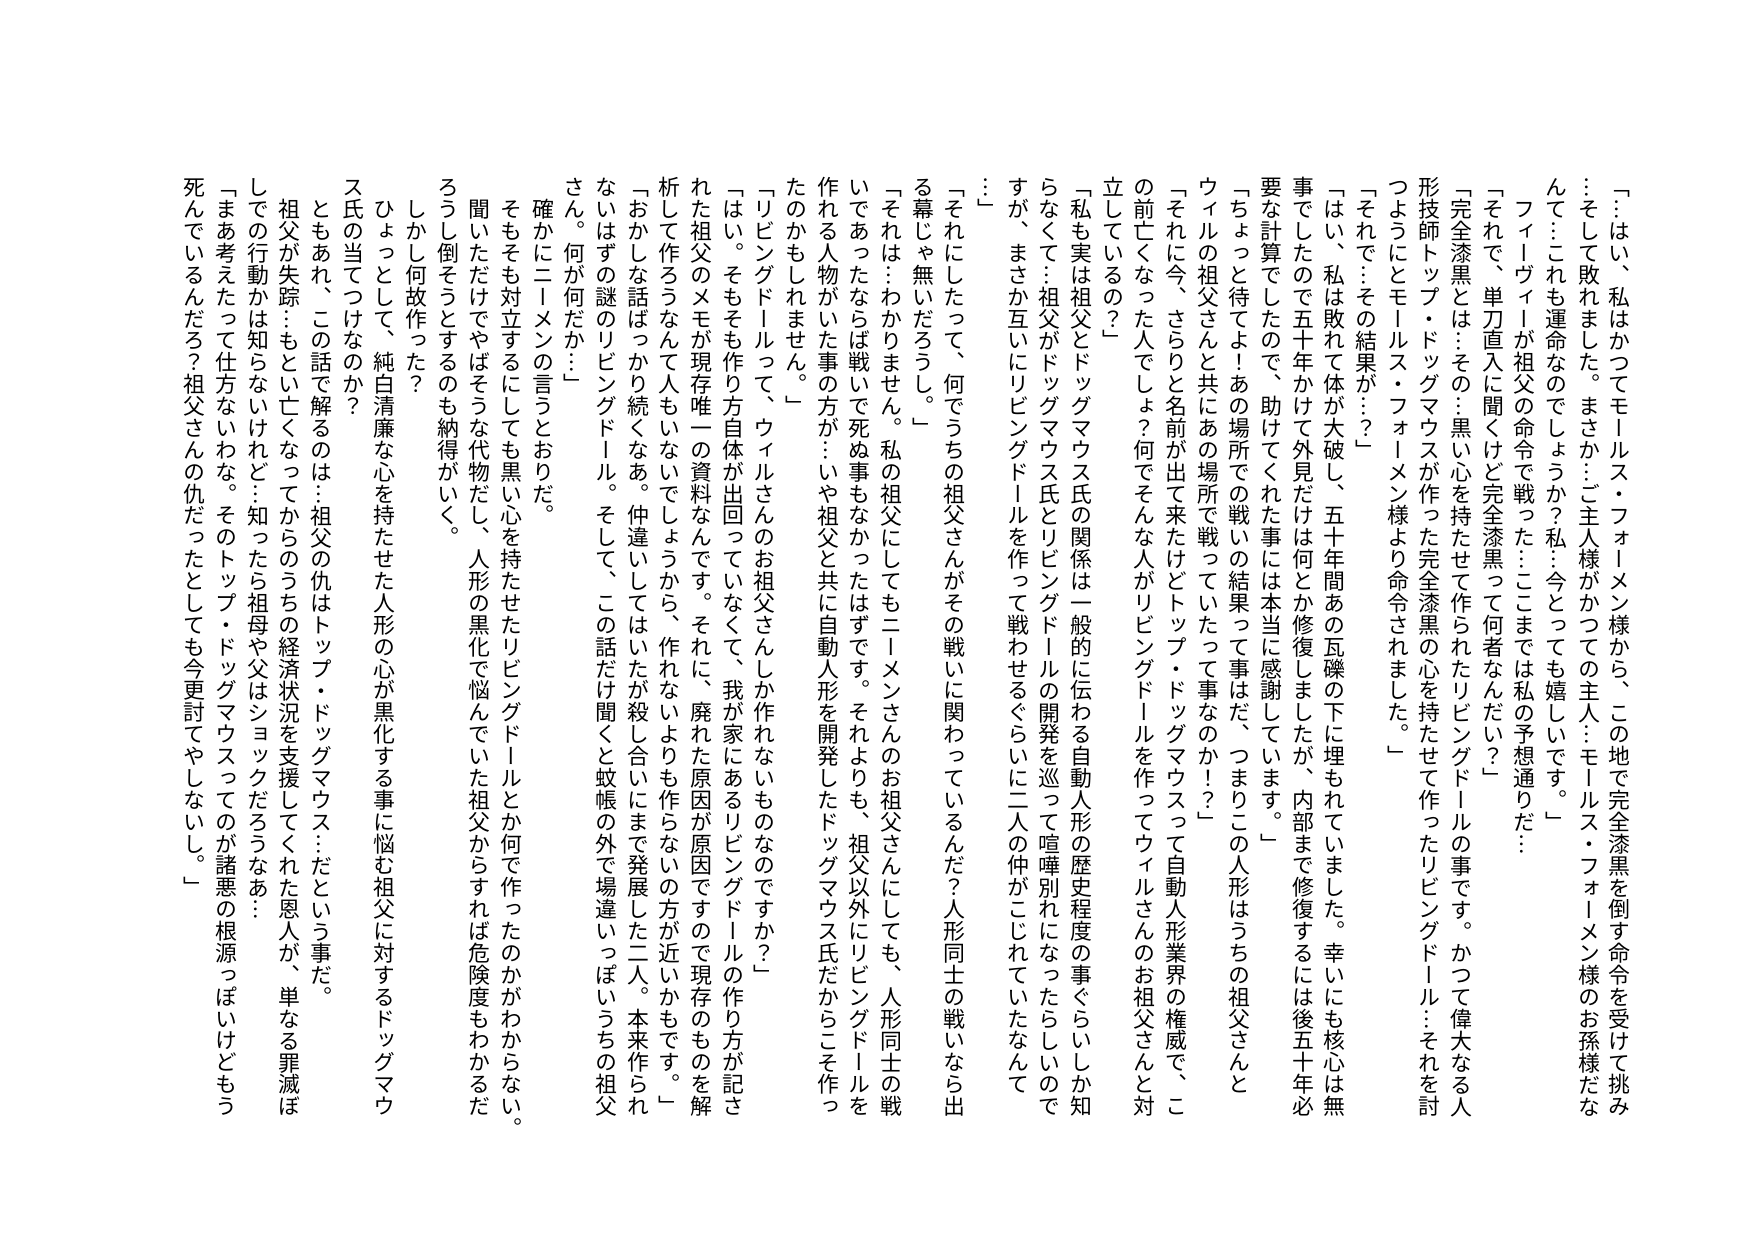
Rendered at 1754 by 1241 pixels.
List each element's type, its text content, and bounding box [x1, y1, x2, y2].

text 「それで、単刀直入に聞くけど完全漆黒って何者なんだい？」 [1477, 176, 1509, 1122]
text ひょっとして、純白清廉な心を持たせた人形の心が黒化する事に悩む祖父に対するドッグマウス氏の当てつけなのか？ [337, 176, 401, 1122]
text 「おかしな話ばっかり続くなあ。仲違いしてはいたが殺し合いにまで発展した二人。本来作られないはずの謎のリビングドール。そして、この話だけ聞くと蚊帳の外で場違いっぽいうちの祖父さん。何が何だか…」 [559, 176, 654, 1122]
text 「まあ考えたって仕方ないわな。そのトップ・ドッグマウスってのが諸悪の根源っぽいけどもう死んでいるんだろ？祖父さんの仇だったとしても今更討てやしないし。」 [179, 176, 242, 1122]
text 「私も実は祖父とドッグマウス氏の関係は一般的に伝わる自動人形の歴史程度の事ぐらいしか知らなくて…祖父がドッグマウス氏とリビングドールの開発を巡って喧嘩別れになったらしいのですが、まさか互いにリビングドールを作って戦わせるぐらいに二人の仲がこじれていたなんて…」 [971, 176, 1097, 1122]
text ともあれ、この話で解るのは…祖父の仇はトップ・ドッグマウス…だという事だ。 [306, 176, 337, 1122]
text 「それは…わかりません。私の祖父にしてもニーメンさんのお祖父さんにしても、人形同士の戦いであったならば戦いで死ぬ事もなかったはずです。それよりも、祖父以外にリビングドールを作れる人物がいた事の方が…いや祖父と共に自動人形を開発したドッグマウス氏だからこそ作ったのかもしれません。」 [781, 176, 907, 1122]
text 「それにしたって、何でうちの祖父さんがその戦いに関わっているんだ？人形同士の戦いなら出る幕じゃ無いだろうし。」 [907, 176, 971, 1122]
text 「それに今、さらりと名前が出て来たけどトップ・ドッグマウスって自動人形業界の権威で、この前亡くなった人でしょ？何でそんな人がリビングドールを作ってウィルさんのお祖父さんと対立しているの？」 [1097, 176, 1192, 1122]
text 祖父が失踪…もとい亡くなってからのうちの経済状況を支援してくれた恩人が、単なる罪滅ぼしでの行動かは知らないけれど…知ったら祖母や父はショックだろうなあ… [242, 176, 306, 1122]
text しかし何故作った？ [401, 176, 432, 1122]
text フィーヴィーが祖父の命令で戦った…ここまでは私の予想通りだ… [1509, 176, 1541, 1122]
text 「ちょっと待てよ！あの場所での戦いの結果って事はだ、つまりこの人形はうちの祖父さんとウィルの祖父さんと共にあの場所で戦っていたって事なのか！？」 [1192, 176, 1256, 1122]
text 「はい。そもそも作り方自体が出回っていなくて、我が家にあるリビングドールの作り方が記された祖父のメモが現存唯一の資料なんです。それに、廃れた原因が原因ですので現存のものを解析して作ろうなんて人もいないでしょうから、作れないよりも作らないの方が近いかもです。」 [654, 176, 749, 1122]
text 「…はい、私はかつてモールス・フォーメン様から、この地で完全漆黒を倒す命令を受けて挑み…そして敗れました。まさか…ご主人様がかつての主人…モールス・フォーメン様のお孫様だなんて…これも運命なのでしょうか？私…今とっても嬉しいです。」 [1541, 176, 1636, 1122]
text 確かにニーメンの言うとおりだ。 [527, 176, 559, 1122]
text 「リビングドールって、ウィルさんのお祖父さんしか作れないものなのですか？」 [749, 176, 781, 1122]
text 聞いただけでやばそうな代物だし、人形の黒化で悩んでいた祖父からすれば危険度もわかるだろうし倒そうとするのも納得がいく。 [432, 176, 496, 1122]
text 「完全漆黒とは…その…黒い心を持たせて作られたリビングドールの事です。かつて偉大なる人形技師トップ・ドッグマウスが作った完全漆黒の心を持たせて作ったリビングドール…それを討つようにとモールス・フォーメン様より命令されました。」 [1382, 176, 1477, 1122]
text そもそも対立するにしても黒い心を持たせたリビングドールとか何で作ったのかがわからない。 [496, 176, 527, 1122]
text 「はい、私は敗れて体が大破し、五十年間あの瓦礫の下に埋もれていました。幸いにも核心は無事でしたので五十年かけて外見だけは何とか修復しましたが、内部まで修復するには後五十年必要な計算でしたので、助けてくれた事には本当に感謝しています。」 [1256, 176, 1351, 1122]
text 「それで…その結果が…？」 [1351, 176, 1382, 1122]
